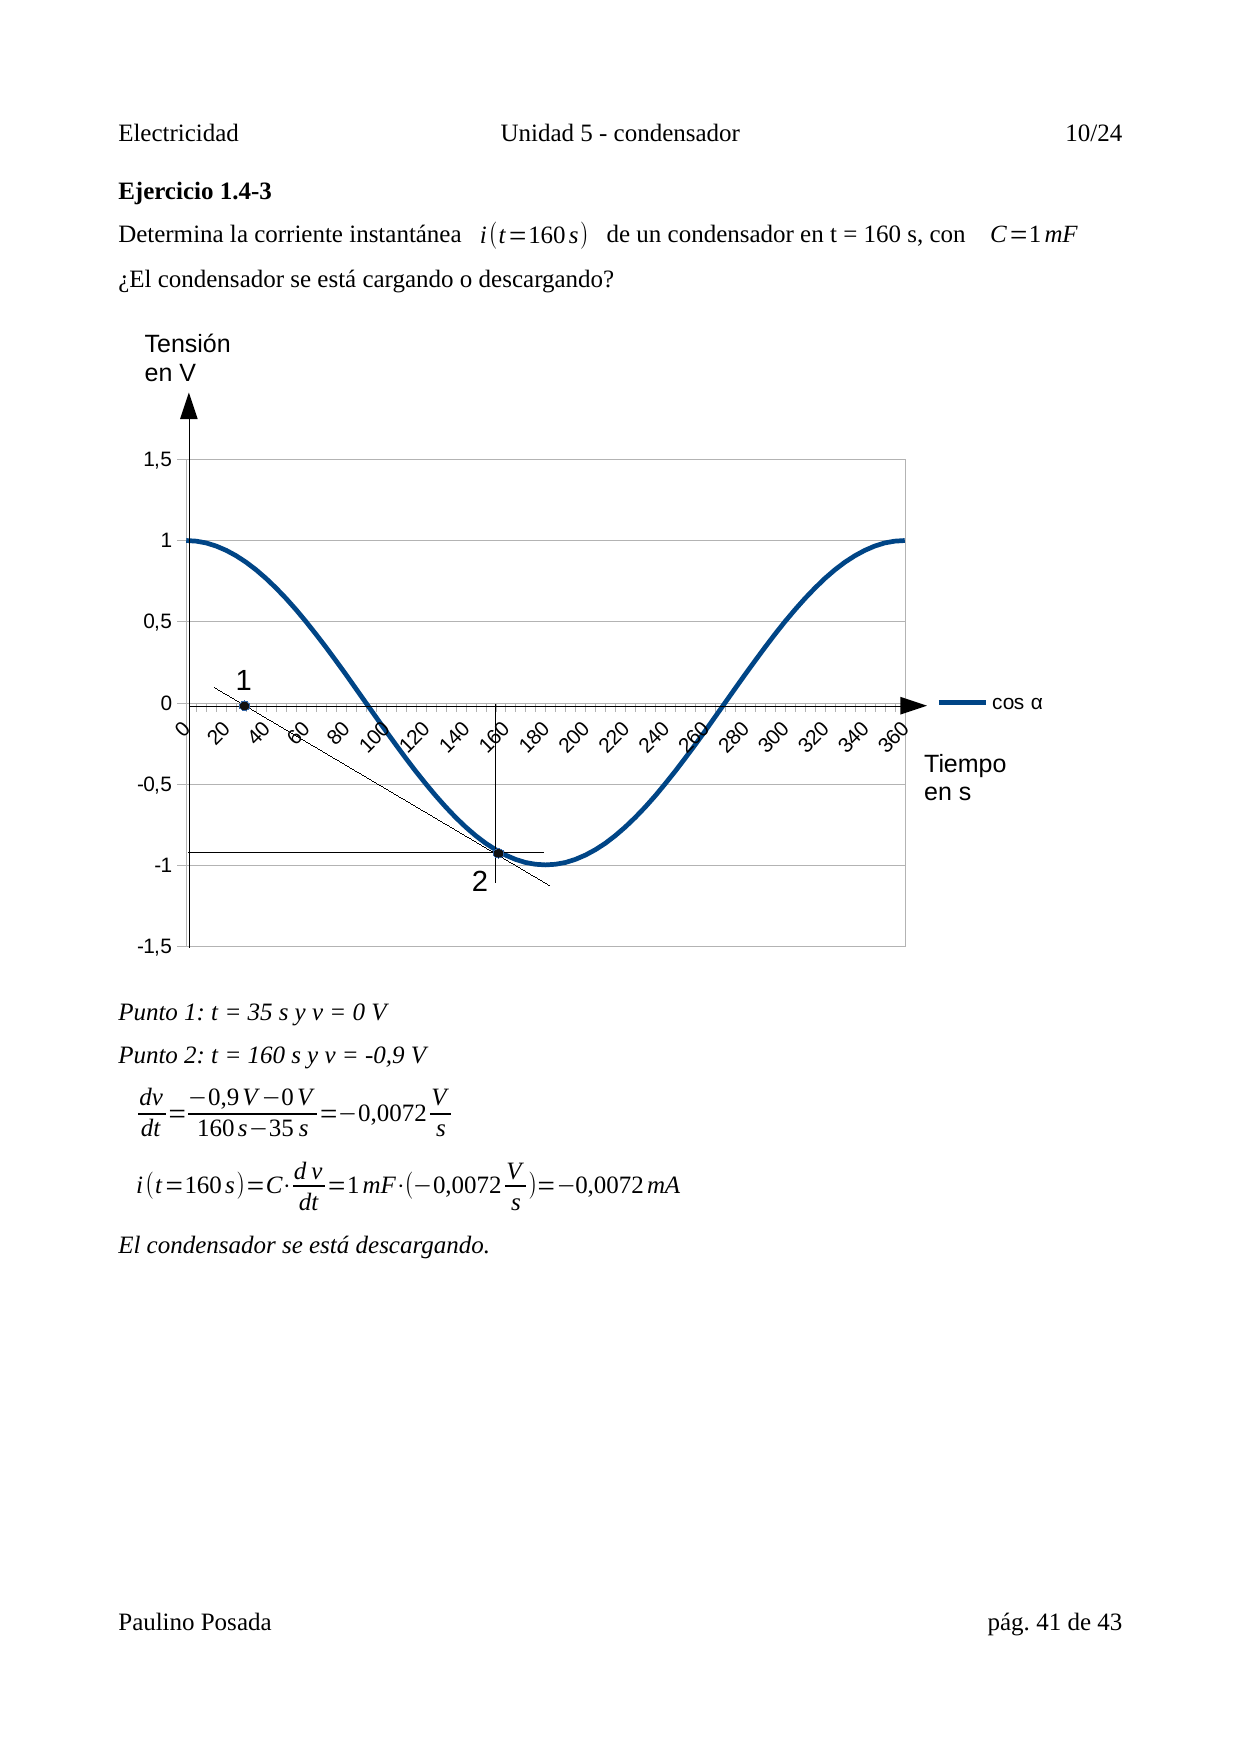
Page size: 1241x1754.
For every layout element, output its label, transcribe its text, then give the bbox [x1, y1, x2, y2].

text ¿El condensador se está cargando o descargando? [118, 264, 1122, 293]
text Determina la corriente instantáneade un condensador en t = 160 s, con [118, 219, 1122, 250]
text Punto 1: t = 35 s y v = 0 V [118, 997, 1122, 1026]
text El condensador se está descargando. [118, 1231, 1122, 1259]
text Ejercicio 1.4-3 [118, 176, 1122, 205]
text Punto 2: t = 160 s y v = -0,9 V [118, 1041, 1122, 1069]
